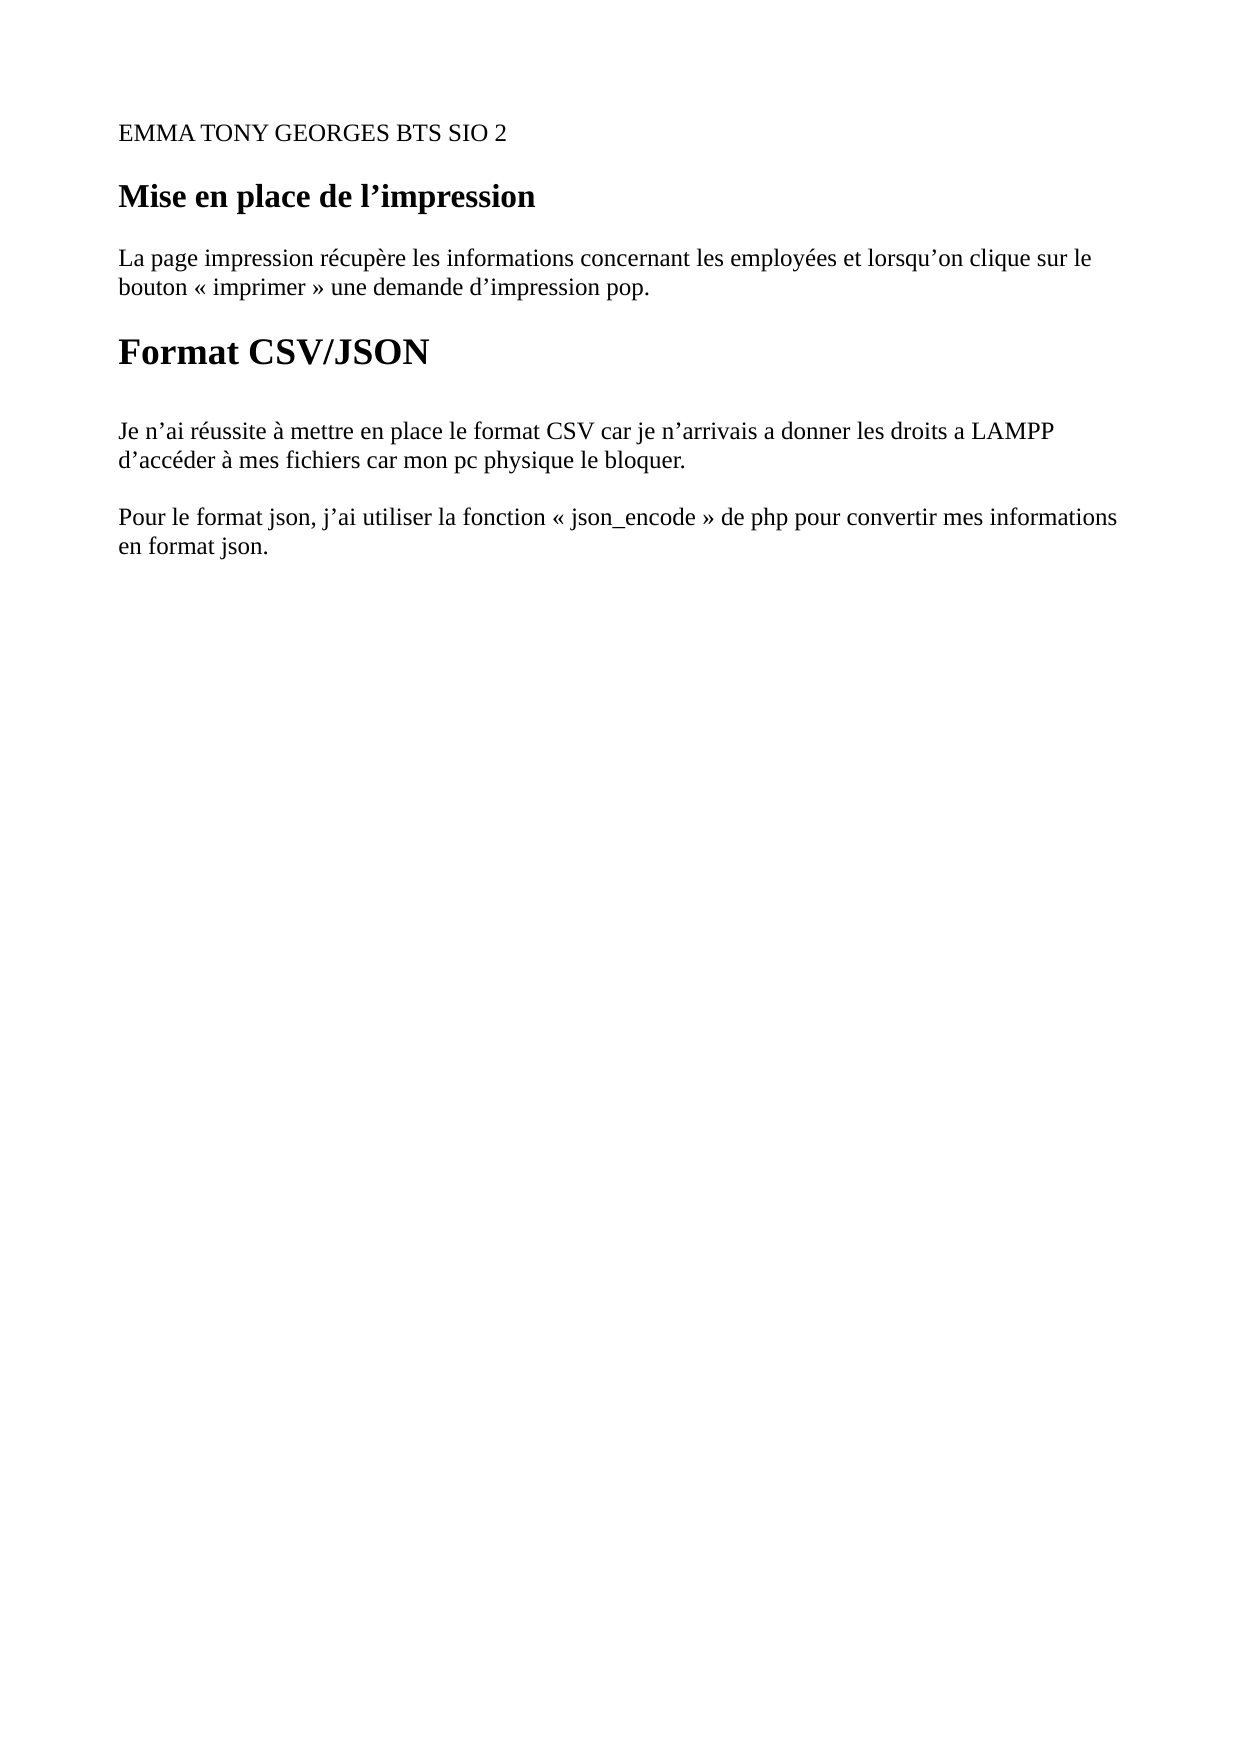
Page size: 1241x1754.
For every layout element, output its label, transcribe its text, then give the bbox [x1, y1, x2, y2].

text La page impression récupère les informations concernant les employées et lorsqu’on clique sur le bouton « imprimer » une demande d’impression pop. [118, 243, 1122, 301]
text Je n’ai réussite à mettre en place le format CSV car je n’arrivais a donner les droits a LAMPP d’accéder à mes fichiers car mon pc physique le bloquer. [118, 416, 1122, 473]
text Format CSV/JSON [118, 330, 1122, 373]
text Mise en place de l’impression [118, 176, 1122, 215]
text Pour le format json, j’ai utiliser la fonction « json_encode » de php pour convertir mes informations en format json. [118, 502, 1122, 560]
